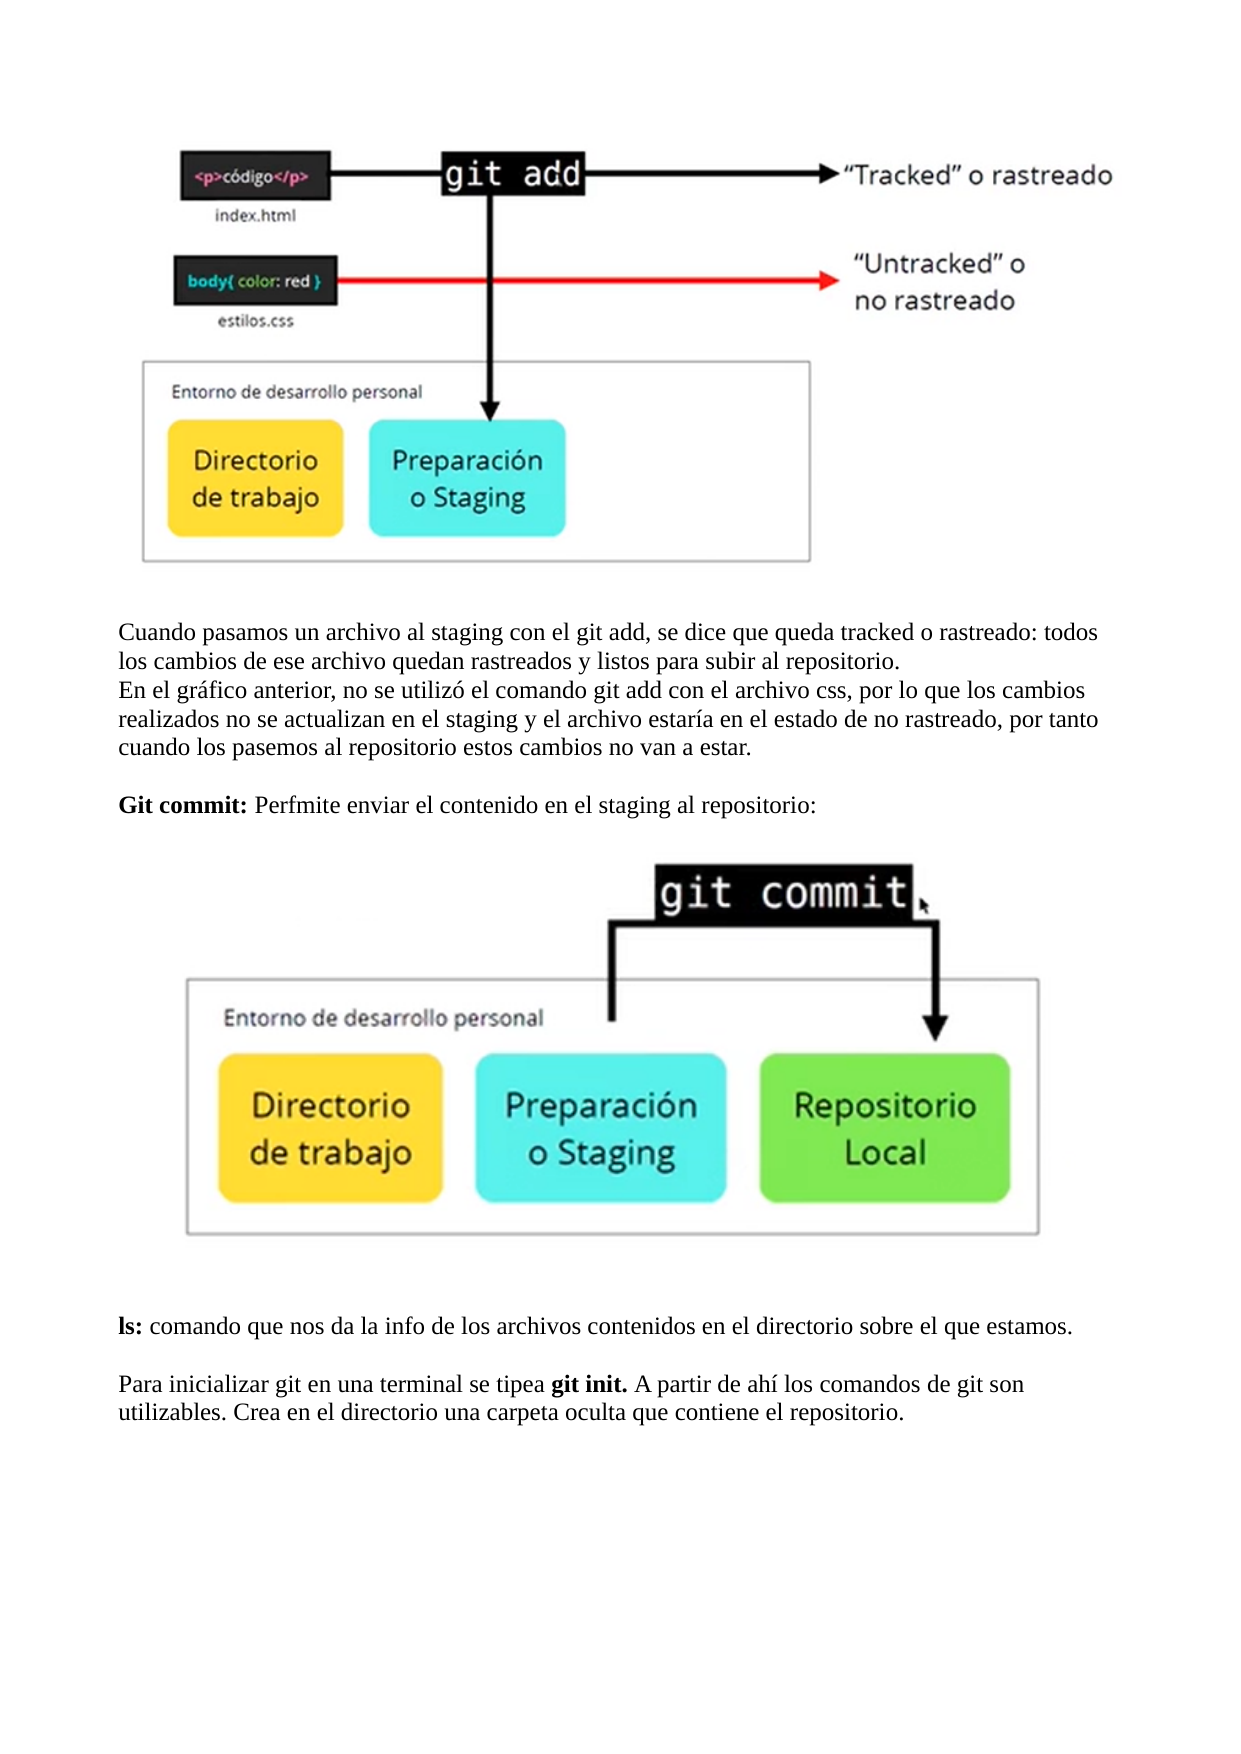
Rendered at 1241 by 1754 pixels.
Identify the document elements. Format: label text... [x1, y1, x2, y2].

picture [163, 847, 1077, 1254]
text Para inicializar git en una terminal se tipea git init. A partir de ahí los comandos de git son utilizables. Crea en el directorio una carpeta oculta que contiene el repositorio. [118, 1369, 1122, 1426]
text En el gráfico anterior, no se utilizó el comando git add con el archivo css, por lo que los cambios realizados no se actualizan en el staging y el archivo estaría en el estado de no rastreado, por tanto cuando los pasemos al repositorio estos cambios no van a estar. [118, 675, 1122, 761]
text ls: comando que nos da la info de los archivos contenidos en el directorio sobre el que estamos. [118, 1311, 1122, 1340]
text Git commit: Perfmite enviar el contenido en el staging al repositorio: [118, 790, 1122, 819]
text Cuando pasamos un archivo al staging con el git add, se dice que queda tracked o rastreado: todos los cambios de ese archivo quedan rastreados y listos para subir al repositorio. [118, 617, 1122, 675]
picture [118, 118, 1122, 589]
